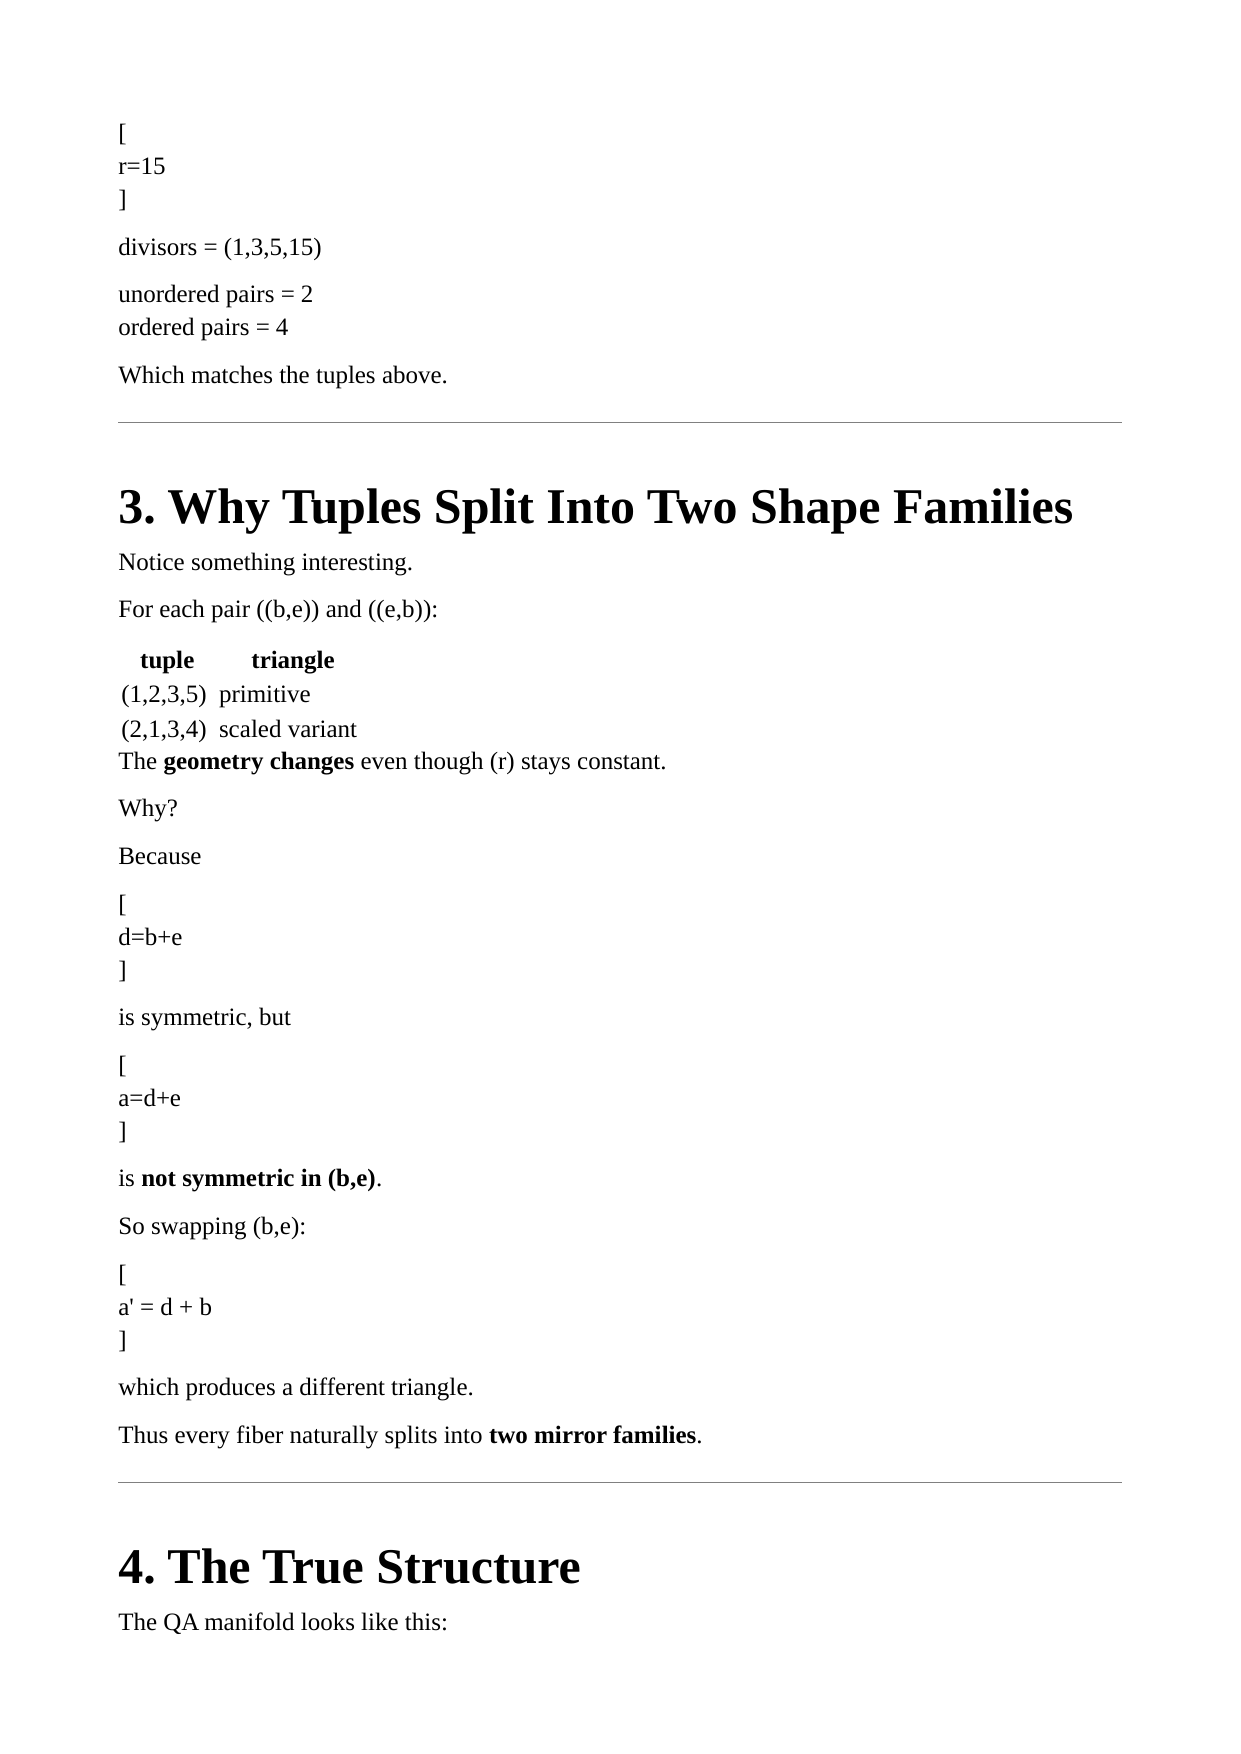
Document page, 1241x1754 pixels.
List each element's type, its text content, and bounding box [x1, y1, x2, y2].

text unordered pairs = 2 ordered pairs = 4 [118, 279, 1122, 341]
table_cell scaled variant [216, 711, 370, 746]
text The geometry changes even though (r) stays constant. [118, 746, 1122, 774]
table_header tuple [118, 642, 216, 677]
text [ a' = d + b ] [118, 1259, 1122, 1353]
text Which matches the tuples above. [118, 360, 1122, 389]
table_cell (2,1,3,4) [118, 711, 216, 746]
text [ a=d+e ] [118, 1050, 1122, 1145]
text For each pair ((b,e)) and ((e,b)): [118, 594, 1122, 623]
text Because [118, 841, 1122, 870]
table_cell primitive [216, 677, 370, 711]
text is not symmetric in (b,e). [118, 1163, 1122, 1192]
table_header triangle [216, 642, 370, 677]
text Notice something interesting. [118, 547, 1122, 576]
text The QA manifold looks like this: [118, 1607, 1122, 1636]
text is symmetric, but [118, 1002, 1122, 1031]
text So swapping (b,e): [118, 1211, 1122, 1240]
text Why? [118, 793, 1122, 822]
subtitle 4. The True Structure [118, 1537, 1122, 1594]
text Thus every fiber naturally splits into two mirror families. [118, 1420, 1122, 1449]
text [ d=b+e ] [118, 889, 1122, 983]
table_cell (1,2,3,5) [118, 677, 216, 711]
text divisors = (1,3,5,15) [118, 232, 1122, 261]
text [ r=15 ] [118, 118, 1122, 213]
subtitle 3. Why Tuples Split Into Two Shape Families [118, 477, 1122, 534]
text which produces a different triangle. [118, 1372, 1122, 1401]
